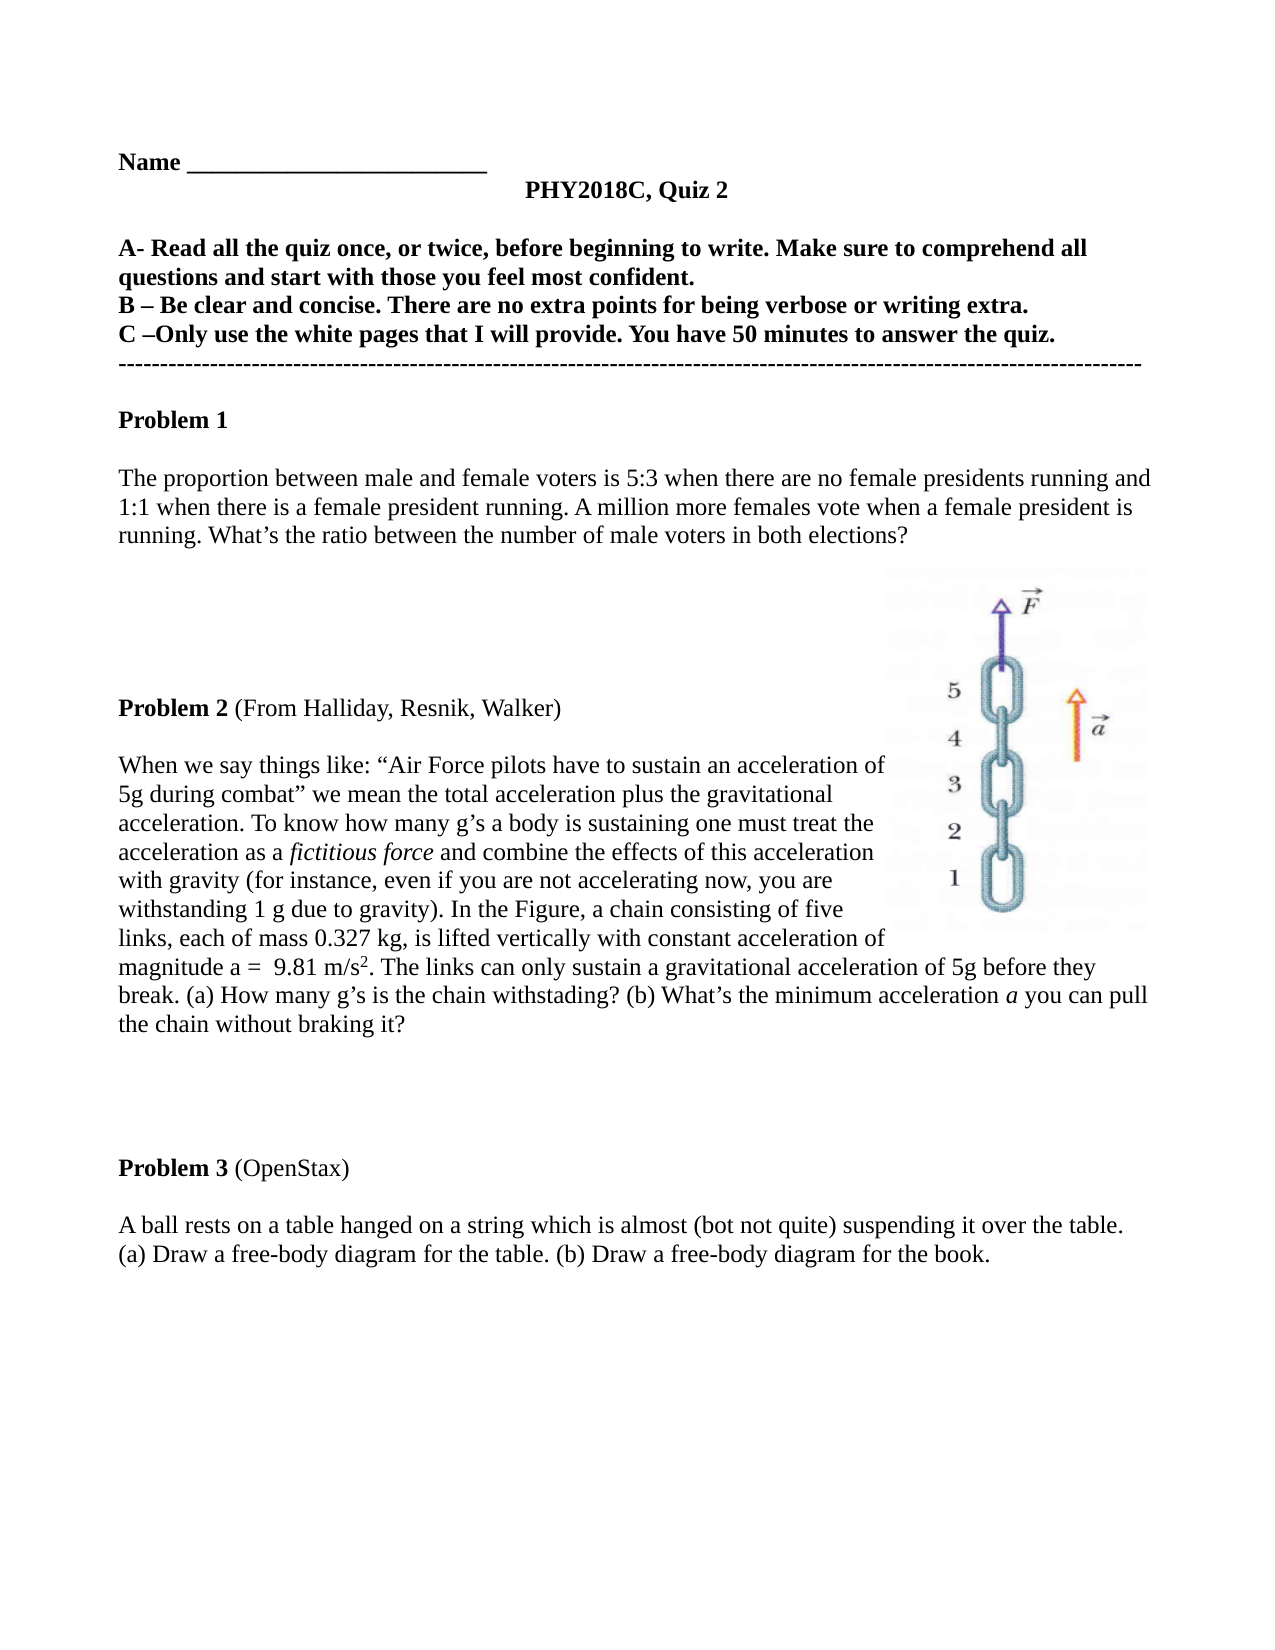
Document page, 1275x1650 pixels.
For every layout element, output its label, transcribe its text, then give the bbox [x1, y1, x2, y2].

text The proportion between male and female voters is 5:3 when there are no female presidents running and 1:1 when there is a female president running. A million more females vote when a female president is running. What’s the ratio between the number of male voters in both elections? [118, 463, 1157, 549]
text B – Be clear and concise. There are no extra points for being verbose or writing extra. [118, 291, 1157, 319]
text Name ________________________ [118, 147, 1157, 176]
text Problem 1 [118, 406, 1157, 434]
text C –Only use the white pages that I will provide. You have 50 minutes to answer the quiz. [118, 319, 1157, 348]
picture [886, 568, 1148, 932]
text A- Read all the quiz once, or twice, before beginning to write. Make sure to comprehend all questions and start with those you feel most confident. [118, 233, 1157, 291]
text --------------------------------------------------------------------------------------------------------------------------- [118, 348, 1157, 377]
text PHY2018C, Quiz 2 [118, 176, 1157, 204]
text A ball rests on a table hanged on a string which is almost (bot not quite) suspending it over the table. (a) Draw a free-body diagram for the table. (b) Draw a free-body diagram for the book. [118, 1211, 1157, 1268]
text Problem 2 (From Halliday, Resnik, Walker) [118, 693, 886, 722]
text Problem 3 (OpenStax) [118, 1153, 1157, 1182]
text When we say things like: “Air Force pilots have to sustain an acceleration of 5g during combat” we mean the total acceleration plus the gravitational acceleration. To know how many g’s a body is sustaining one must treat the acceleration as a fictitious force and combine the effects of this acceleration with gravity (for instance, even if you are not accelerating now, you are withstanding 1 g due to gravity). In the Figure, a chain consisting of five links, each of mass 0.327 kg, is lifted vertically with constant acceleration of magnitude a = 9.81 m/s2. The links can only sustain a gravitational acceleration of 5g before they break. (a) How many g’s is the chain withstading? (b) What’s the minimum acceleration a you can pull the chain without braking it? [118, 751, 1157, 1038]
